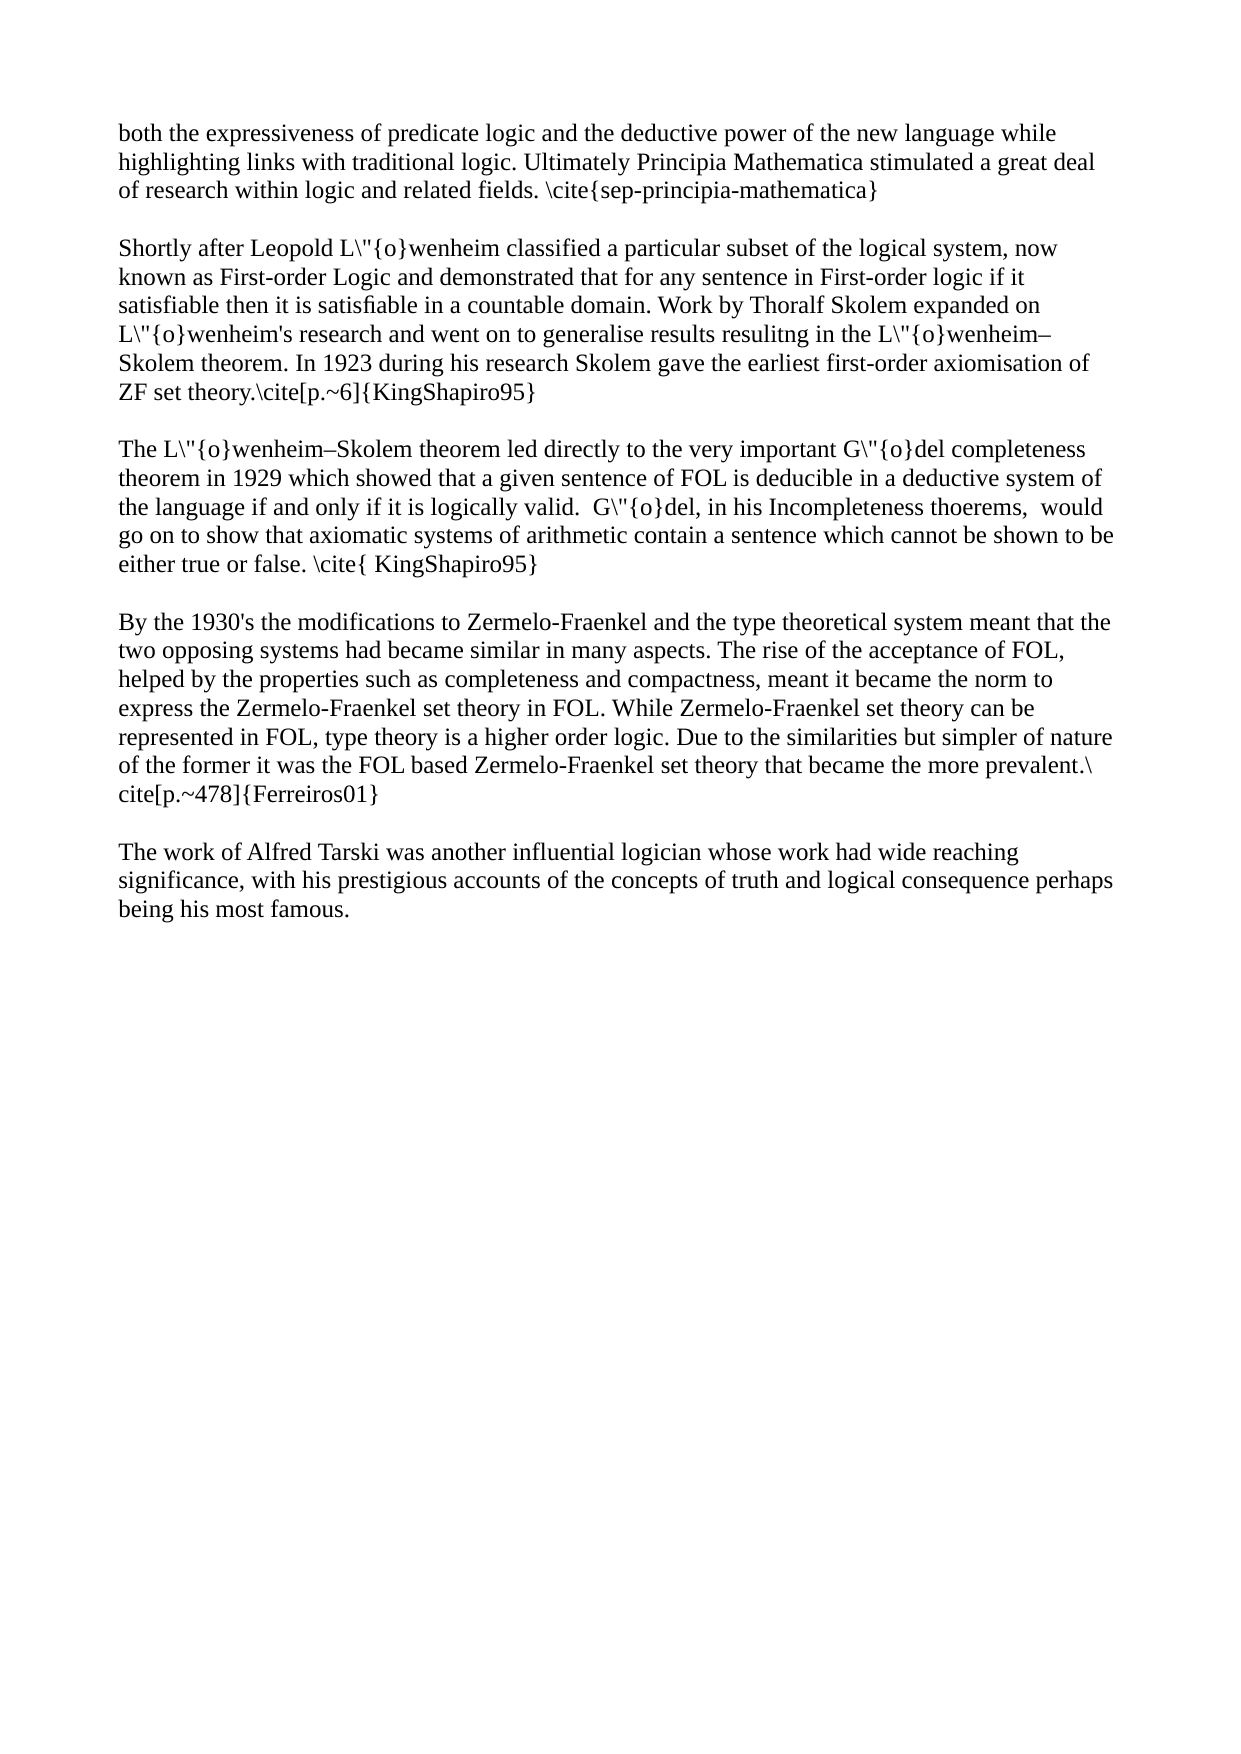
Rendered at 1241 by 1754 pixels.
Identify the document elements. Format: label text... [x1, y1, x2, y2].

text Shortly after Leopold L\"{o}wenheim classified a particular subset of the logical system, now known as First-order Logic and demonstrated that for any sentence in First-order logic if it satisfiable then it is satisﬁable in a countable domain. Work by Thoralf Skolem expanded on L\"{o}wenheim's research and went on to generalise results resulitng in the L\"{o}wenheim–Skolem theorem. In 1923 during his research Skolem gave the earliest first-order axiomisation of ZF set theory.\cite[p.~6]{KingShapiro95} [118, 233, 1122, 406]
text By the 1930's the modifications to Zermelo-Fraenkel and the type theoretical system meant that the two opposing systems had became similar in many aspects. The rise of the acceptance of FOL, helped by the properties such as completeness and compactness, meant it became the norm to express the Zermelo-Fraenkel set theory in FOL. While Zermelo-Fraenkel set theory can be represented in FOL, type theory is a higher order logic. Due to the similarities but simpler of nature of the former it was the FOL based Zermelo-Fraenkel set theory that became the more prevalent.\cite[p.~478]{Ferreiros01} [118, 607, 1122, 808]
text both the expressiveness of predicate logic and the deductive power of the new language while highlighting links with traditional logic. Ultimately Principia Mathematica stimulated a great deal of research within logic and related fields. \cite{sep-principia-mathematica} [118, 118, 1122, 204]
text The L\"{o}wenheim–Skolem theorem led directly to the very important G\"{o}del completeness theorem in 1929 which showed that a given sentence of FOL is deducible in a deductive system of the language if and only if it is logically valid. G\"{o}del, in his Incompleteness thoerems, would go on to show that axiomatic systems of arithmetic contain a sentence which cannot be shown to be either true or false. \cite{ KingShapiro95} [118, 434, 1122, 578]
text The work of Alfred Tarski was another influential logician whose work had wide reaching significance, with his prestigious accounts of the concepts of truth and logical consequence perhaps being his most famous. [118, 837, 1122, 923]
